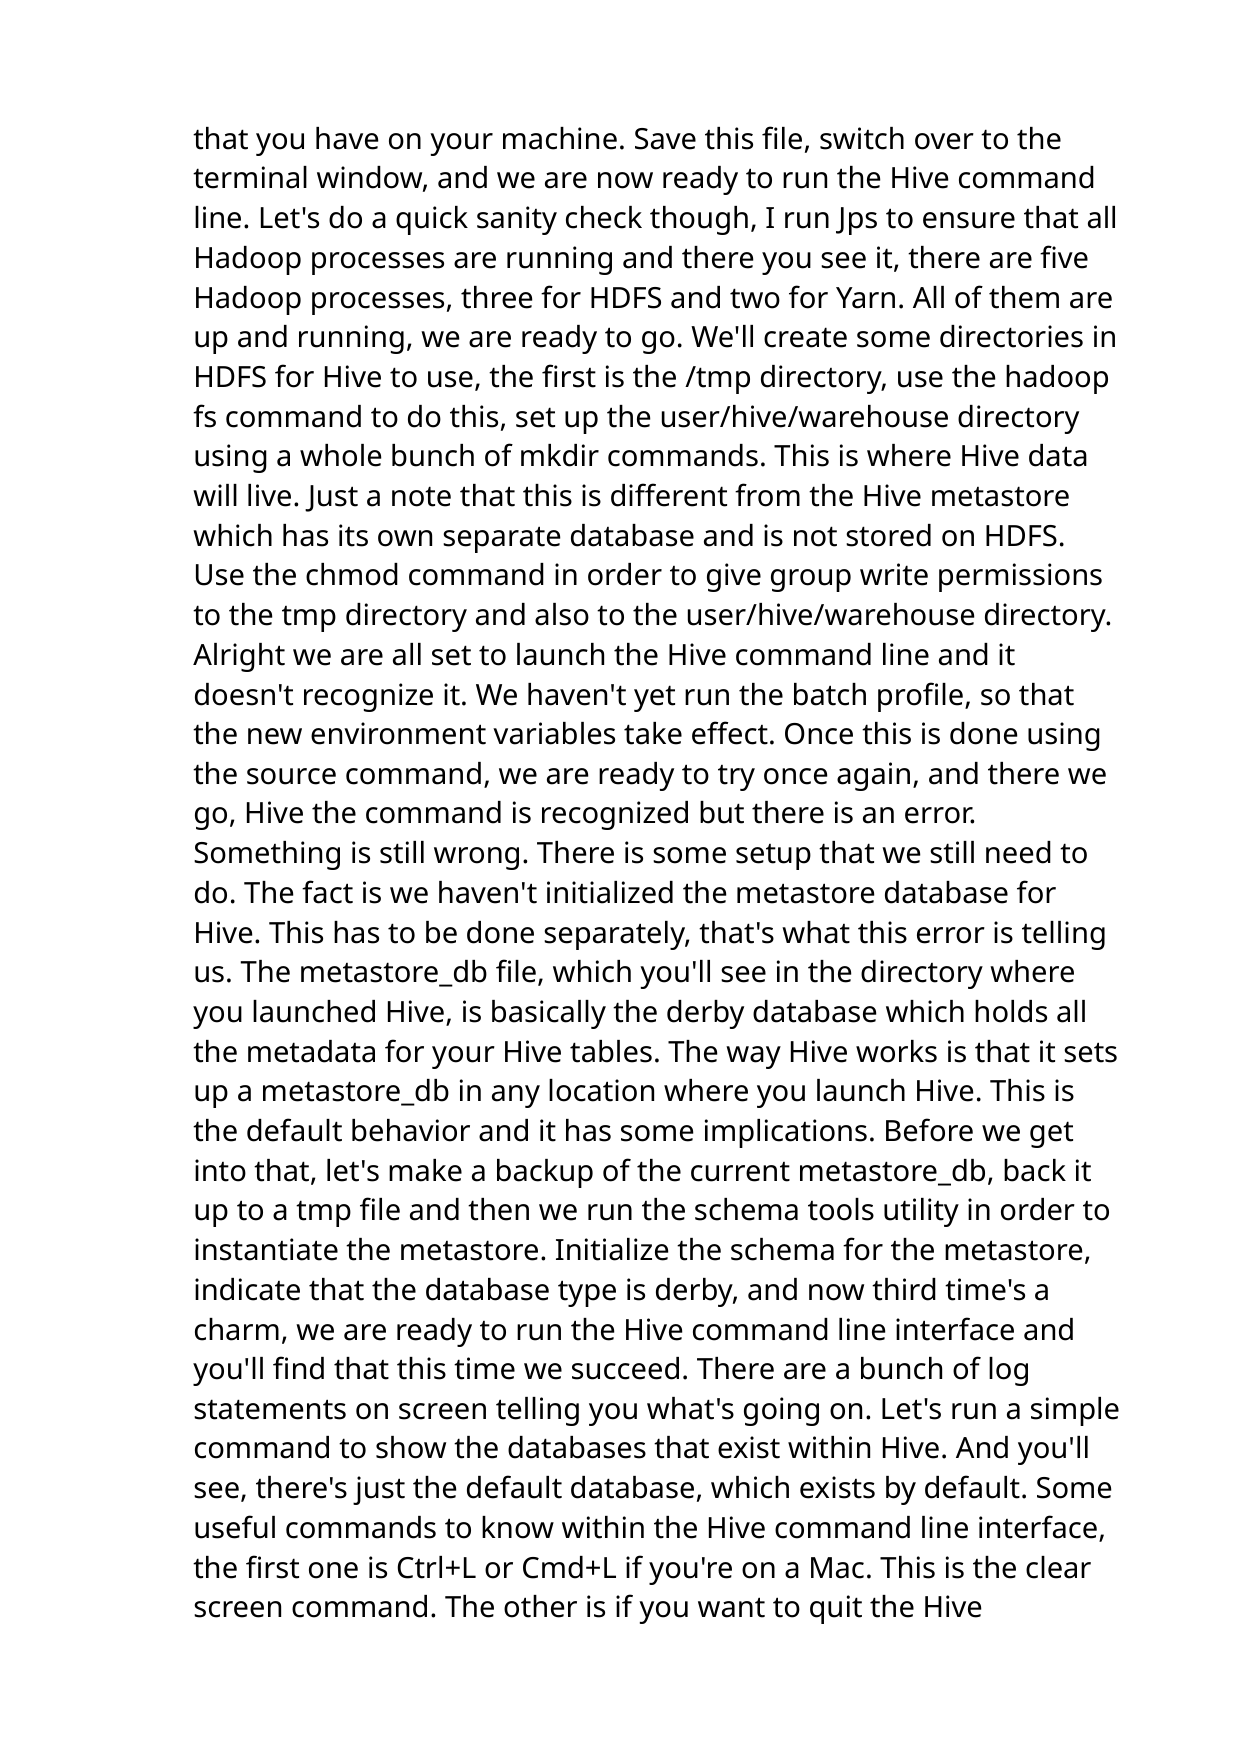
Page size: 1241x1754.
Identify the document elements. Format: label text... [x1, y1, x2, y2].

list that you have on your machine. Save this file, switch over to the terminal window, and we are now ready to run the Hive command line. Let's do a quick sanity check though, I run Jps to ensure that all Hadoop processes are running and there you see it, there are five Hadoop processes, three for HDFS and two for Yarn. All of them are up and running, we are ready to go. We'll create some directories in HDFS for Hive to use, the first is the /tmp directory, use the hadoop fs command to do this, set up the user/hive/warehouse directory using a whole bunch of mkdir commands. This is where Hive data will live. Just a note that this is different from the Hive metastore which has its own separate database and is not stored on HDFS. Use the chmod command in order to give group write permissions to the tmp directory and also to the user/hive/warehouse directory. Alright we are all set to launch the Hive command line and it doesn't recognize it. We haven't yet run the batch profile, so that the new environment variables take effect. Once this is done using the source command, we are ready to try once again, and there we go, Hive the command is recognized but there is an error. Something is still wrong. There is some setup that we still need to do. The fact is we haven't initialized the metastore database for Hive. This has to be done separately, that's what this error is telling us. The metastore_db file, which you'll see in the directory where you launched Hive, is basically the derby database which holds all the metadata for your Hive tables. The way Hive works is that it sets up a metastore_db in any location where you launch Hive. This is the default behavior and it has some implications. Before we get into that, let's make a backup of the current metastore_db, back it up to a tmp file and then we run the schema tools utility in order to instantiate the metastore. Initialize the schema for the metastore, indicate that the database type is derby, and now third time's a charm, we are ready to run the Hive command line interface and you'll find that this time we succeed. There are a bunch of log statements on screen telling you what's going on. Let's run a simple command to show the databases that exist within Hive. And you'll see, there's just the default database, which exists by default. Some useful commands to know within the Hive command line interface, the first one is Ctrl+L or Cmd+L if you're on a Mac. This is the clear screen command. The other is if you want to quit the Hive [156, 118, 1122, 1626]
